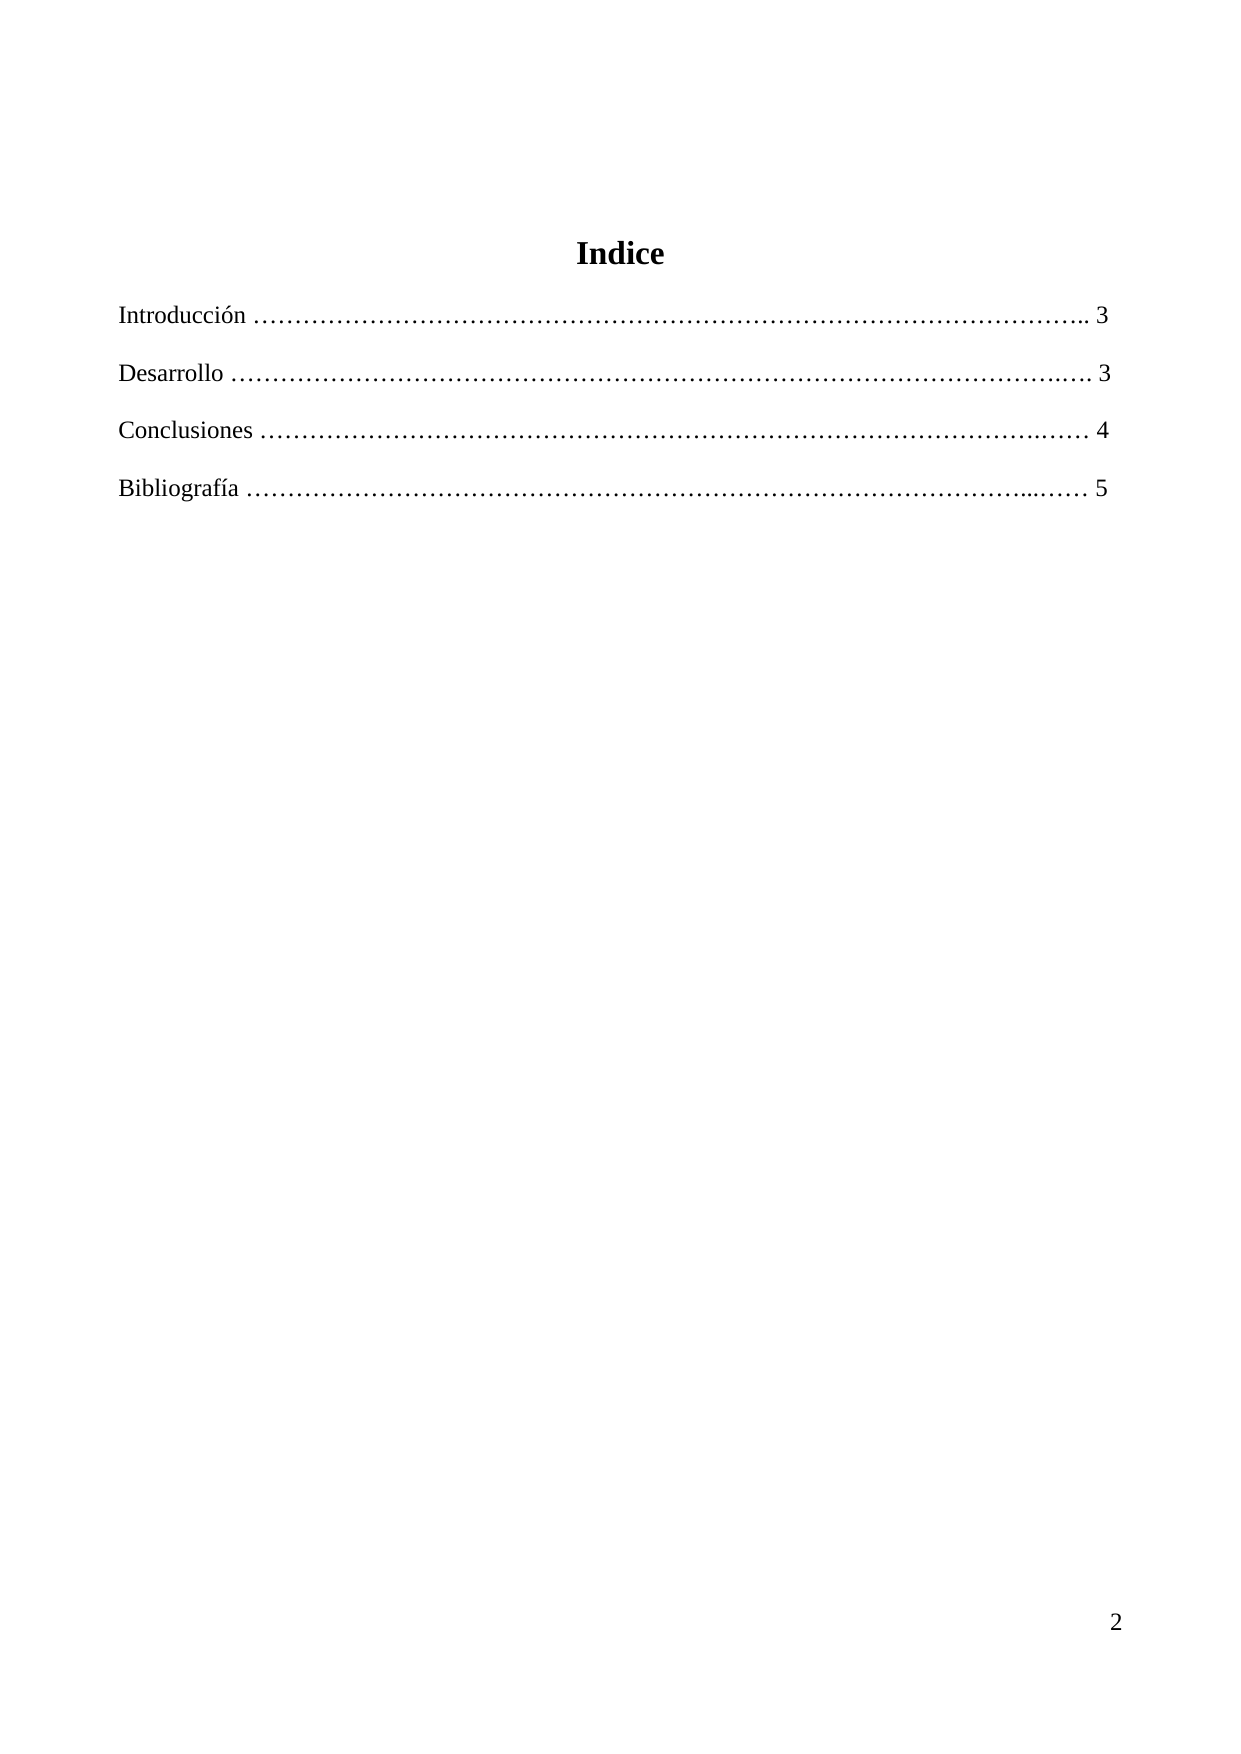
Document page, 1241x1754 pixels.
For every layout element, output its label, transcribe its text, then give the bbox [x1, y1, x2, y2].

text Introducción ……………………………………………………………………………………….. 3 [118, 300, 1122, 329]
text Indice [118, 233, 1122, 271]
text Desarrollo ……………………………………………………………………………………….…. 3 [118, 358, 1122, 386]
text Conclusiones ………………………………………………………………………………….…… 4 [118, 415, 1122, 444]
text Bibliografía …………………………………………………………………………………...…… 5 [118, 473, 1122, 501]
